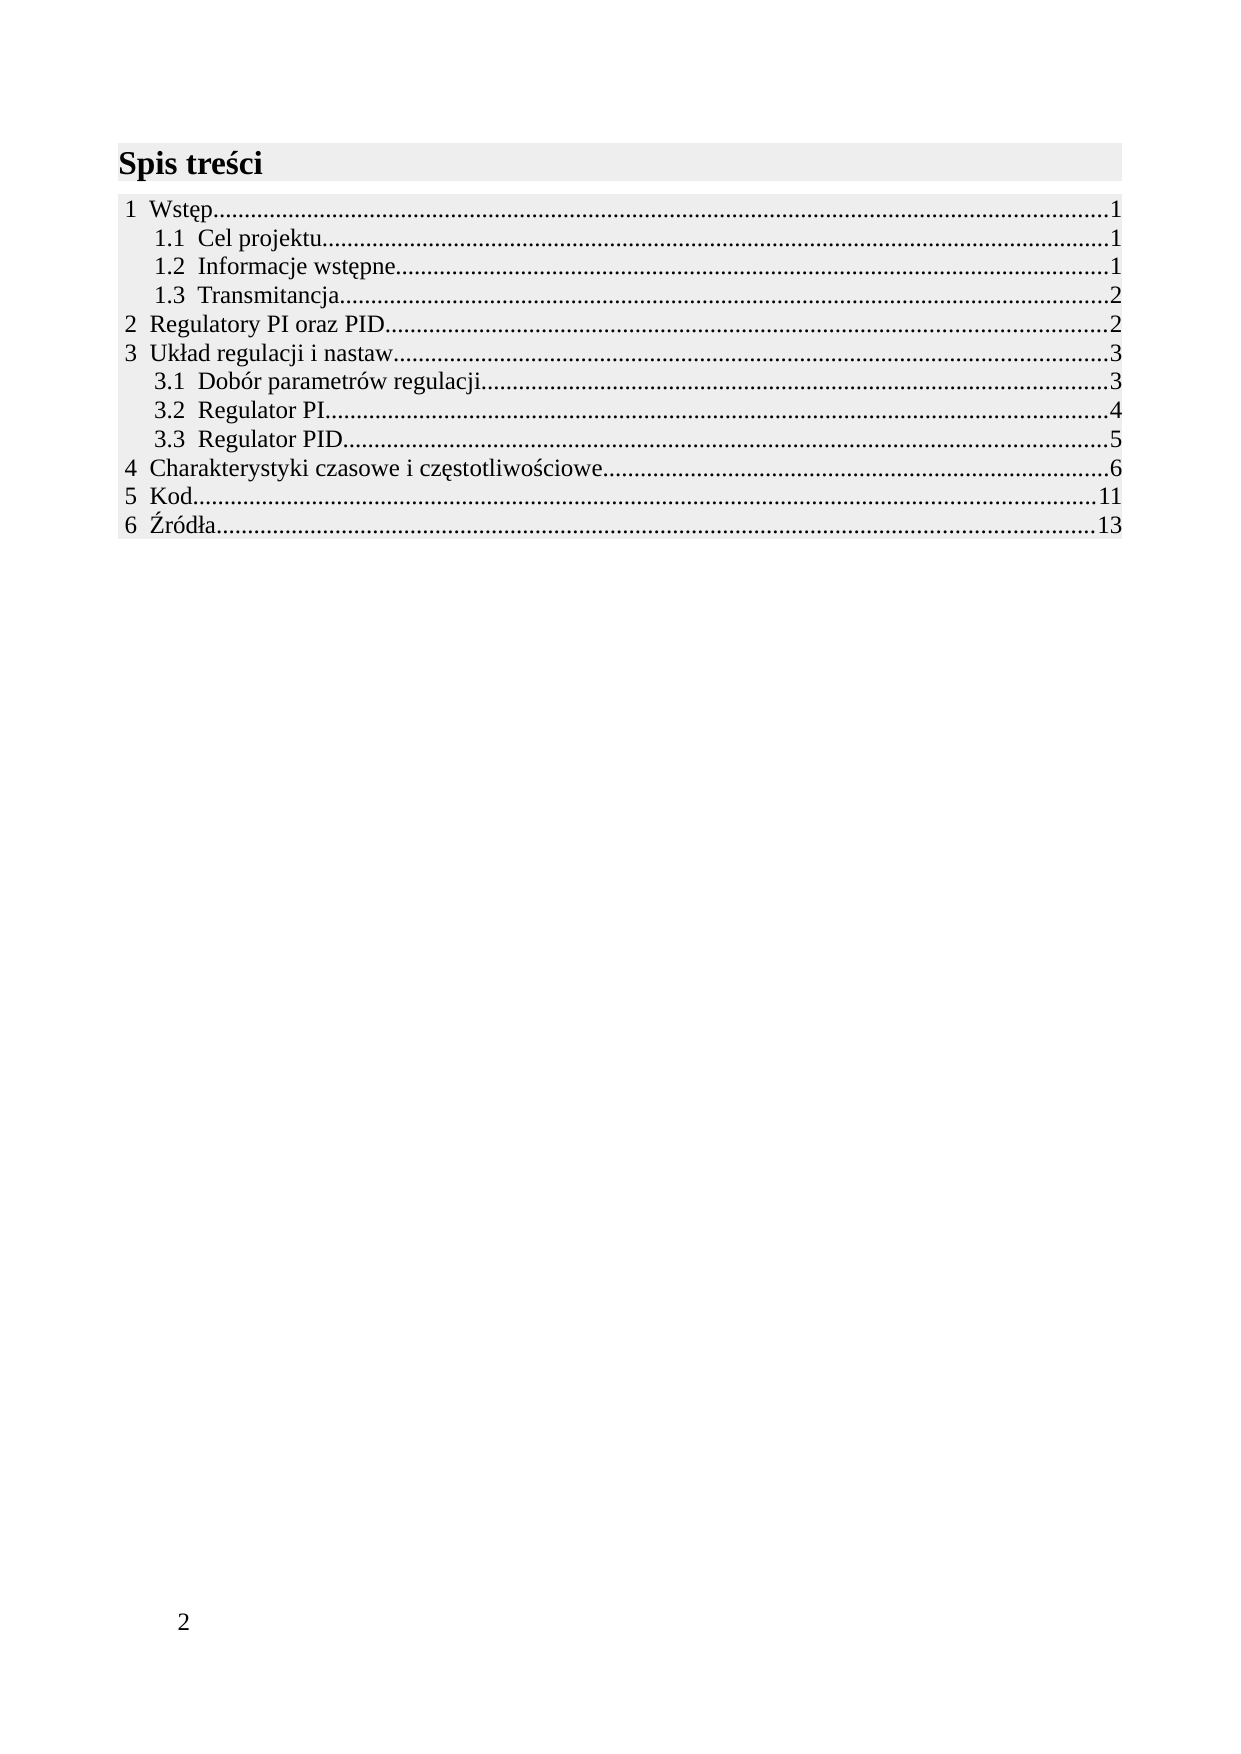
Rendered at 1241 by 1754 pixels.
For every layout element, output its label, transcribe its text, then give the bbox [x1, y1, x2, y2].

text 3.3 Regulator PID 5 [148, 424, 1122, 453]
text 1.1 Cel projektu 1 [148, 223, 1122, 251]
text 5 Kod 11 [118, 481, 1122, 510]
text 6 Źródła 13 [118, 510, 1122, 539]
text 2 Regulatory PI oraz PID 2 [118, 309, 1122, 338]
text 3.1 Dobór parametrów regulacji 3 [148, 366, 1122, 395]
text 1.2 Informacje wstępne 1 [148, 251, 1122, 280]
text 3.2 Regulator PI 4 [148, 395, 1122, 424]
text 4 Charakterystyki czasowe i częstotliwościowe 6 [118, 453, 1122, 481]
text 3 Układ regulacji i nastaw 3 [118, 338, 1122, 366]
text 1.3 Transmitancja 2 [148, 280, 1122, 309]
subtitle Spis treści [118, 143, 1122, 181]
text 1 Wstęp 1 [118, 194, 1122, 223]
